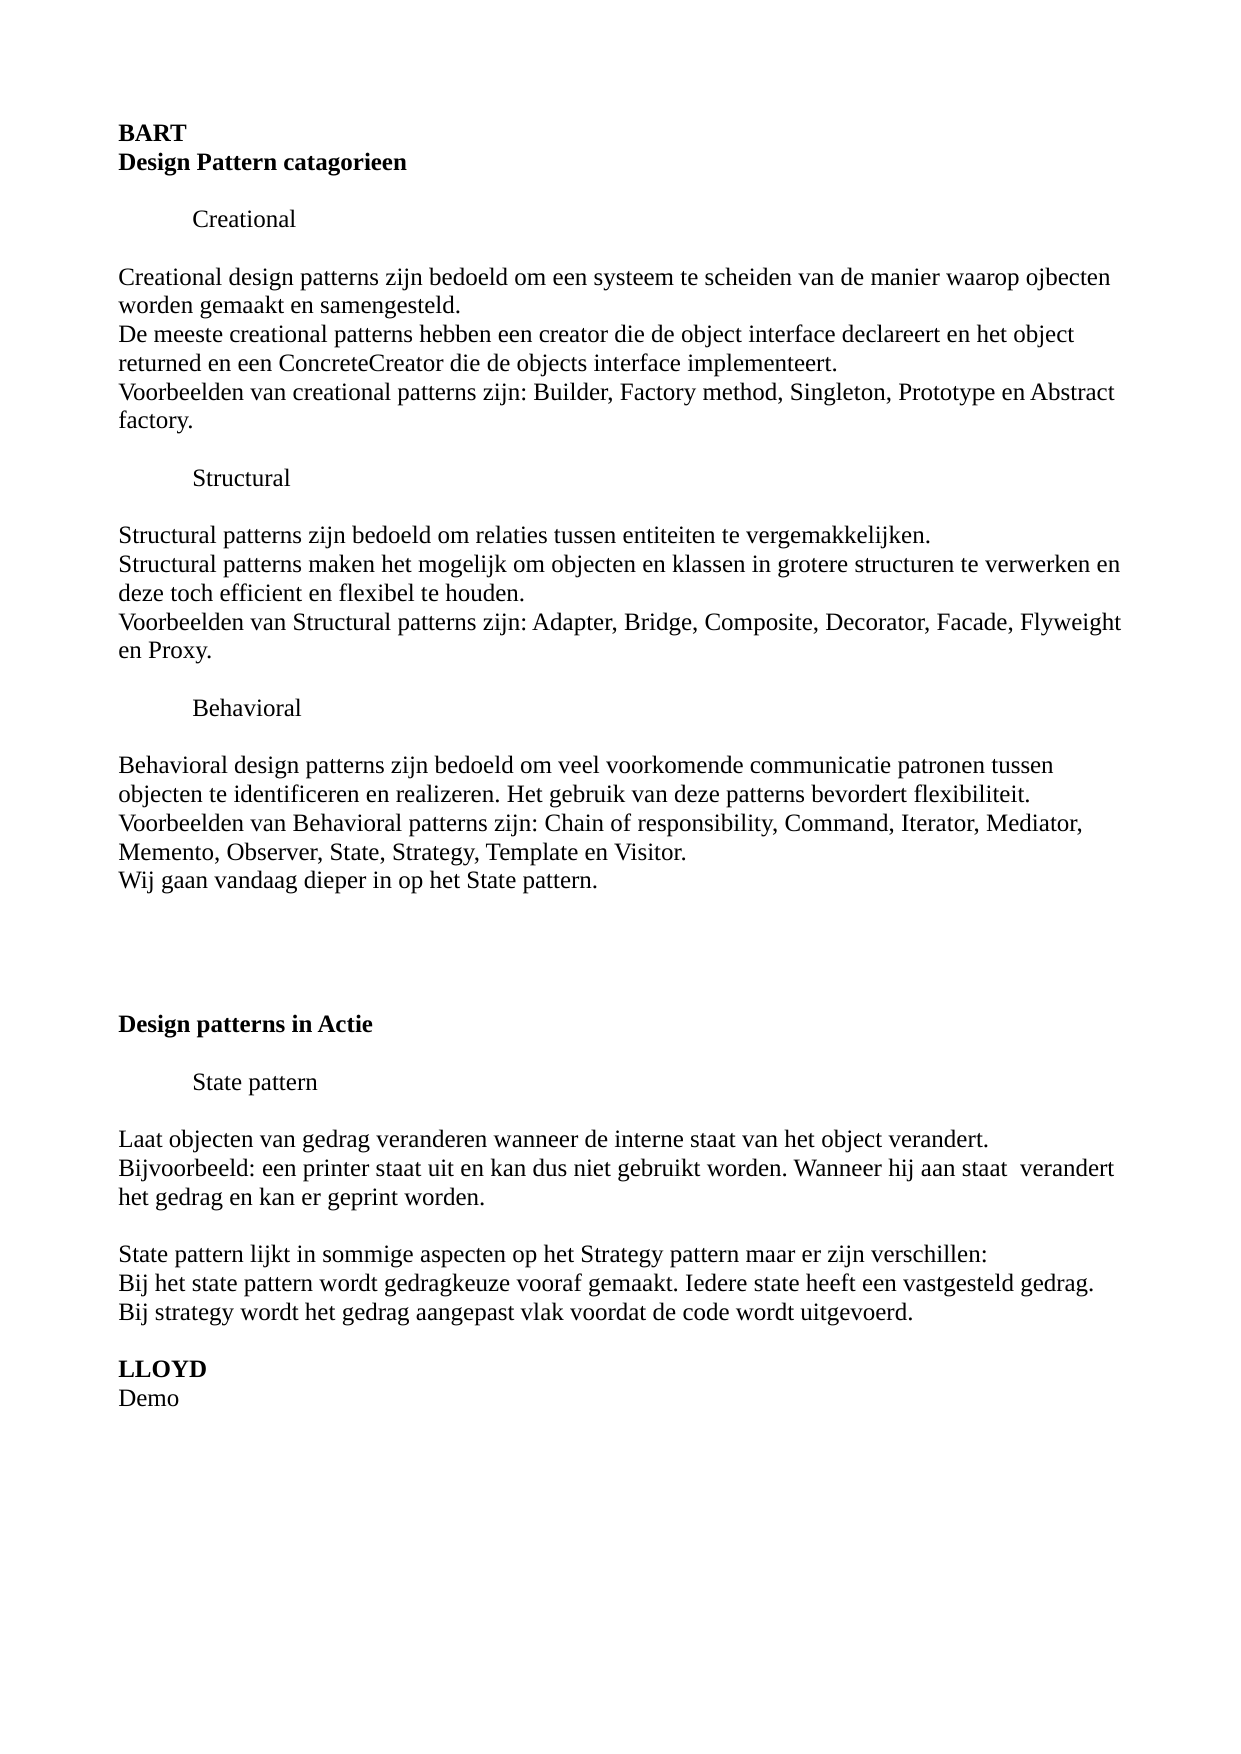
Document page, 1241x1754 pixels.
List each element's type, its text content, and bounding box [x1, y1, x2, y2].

text Bij strategy wordt het gedrag aangepast vlak voordat de code wordt uitgevoerd. [118, 1297, 1122, 1326]
text Bijvoorbeeld: een printer staat uit en kan dus niet gebruikt worden. Wanneer hij aan staat verandert het gedrag en kan er geprint worden. [118, 1153, 1122, 1211]
text Voorbeelden van creational patterns zijn: Builder, Factory method, Singleton, Prototype en Abstract factory. [118, 377, 1122, 434]
text Behavioral [118, 693, 1122, 722]
text Bij het state pattern wordt gedragkeuze vooraf gemaakt. Iedere state heeft een vastgesteld gedrag. [118, 1268, 1122, 1297]
text Creational design patterns zijn bedoeld om een systeem te scheiden van de manier waarop ojbecten worden gemaakt en samengesteld. [118, 262, 1122, 319]
text Voorbeelden van Behavioral patterns zijn: Chain of responsibility, Command, Iterator, Mediator, Memento, Observer, State, Strategy, Template en Visitor. [118, 808, 1122, 866]
text Structural patterns zijn bedoeld om relaties tussen entiteiten te vergemakkelijken. [118, 521, 1122, 549]
text Wij gaan vandaag dieper in op het State pattern. [118, 866, 1122, 894]
text LLOYD [118, 1354, 1122, 1383]
text Laat objecten van gedrag veranderen wanneer de interne staat van het object verandert. [118, 1124, 1122, 1153]
text Structural [118, 463, 1122, 492]
text Voorbeelden van Structural patterns zijn: Adapter, Bridge, Composite, Decorator, Facade, Flyweight en Proxy. [118, 607, 1122, 664]
text State pattern lijkt in sommige aspecten op het Strategy pattern maar er zijn verschillen: [118, 1239, 1122, 1268]
text Creational [118, 204, 1122, 233]
text Demo [118, 1383, 1122, 1412]
text De meeste creational patterns hebben een creator die de object interface declareert en het object returned en een ConcreteCreator die de objects interface implementeert. [118, 319, 1122, 377]
text State pattern [118, 1067, 1122, 1096]
text Design patterns in Actie [118, 1009, 1122, 1038]
text Behavioral design patterns zijn bedoeld om veel voorkomende communicatie patronen tussen objecten te identificeren en realizeren. Het gebruik van deze patterns bevordert flexibiliteit. [118, 751, 1122, 808]
text Structural patterns maken het mogelijk om objecten en klassen in grotere structuren te verwerken en deze toch efficient en flexibel te houden. [118, 549, 1122, 607]
text BART [118, 118, 1122, 147]
text Design Pattern catagorieen [118, 147, 1122, 176]
